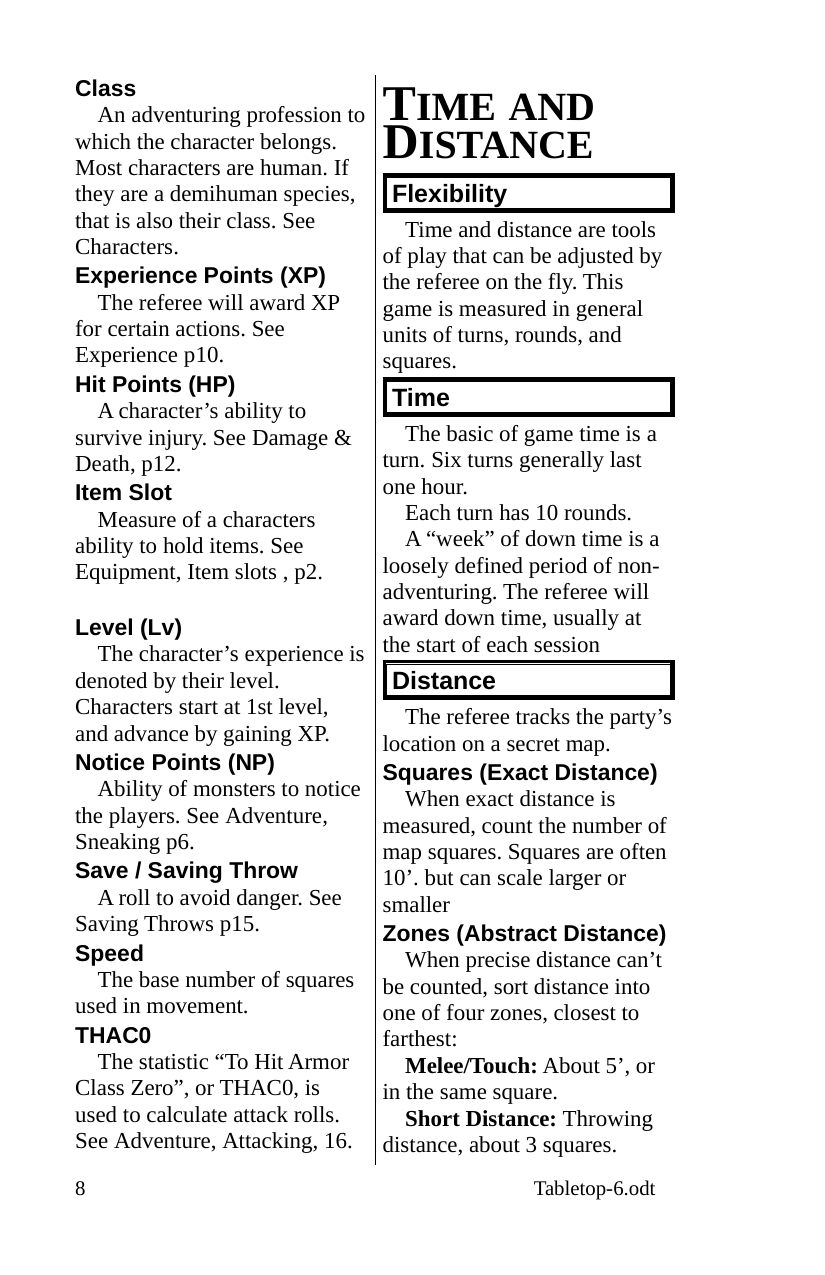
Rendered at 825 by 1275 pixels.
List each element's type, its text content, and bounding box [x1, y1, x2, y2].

text Short distance: Throwing distance, about 3 squares. [382, 1104, 675, 1157]
subtitle Hit Points (HP) [75, 371, 367, 397]
subtitle Experience Points (XP) [75, 262, 367, 289]
text Each turn has 10 rounds. [382, 499, 675, 525]
subtitle Flexibility [387, 178, 670, 208]
text Ability of monsters to notice the players. See Adventure, Sneaking p3. [75, 775, 367, 854]
text The character’s experience is denoted by their level. Characters start at 1st level, and advance by gaining XP. [75, 641, 367, 746]
text Melee/Touch: About 5’, or in the same square. [382, 1052, 675, 1104]
subtitle Squares (Exact Distance) [382, 759, 675, 785]
subtitle THAC0 [75, 1022, 367, 1048]
subtitle Item Slot [75, 479, 367, 506]
text The referee tracks the party’s location on a secret map. [382, 703, 675, 756]
text A “week” of down time is a loosely defined period of non-adventuring. The referee will award down time, usually at the start of each session [382, 525, 675, 657]
text The base number of squares used in movement. [75, 966, 367, 1018]
text The referee will award XP for certain actions. See Experience p7. [75, 289, 367, 368]
text When precise distance can’t be counted, sort distance into one of four zones, closest to farthest: [382, 946, 675, 1052]
text Measure of a characters ability to hold items. See Equipment, Item slots , p2. [75, 506, 367, 585]
text When exact distance is measured, count the number of map squares. Squares are often 10’. but can scale larger or smaller [382, 785, 675, 917]
text A character’s ability to survive injury. See Damage & Death, p8. [75, 397, 367, 476]
subtitle Speed [75, 939, 367, 966]
subtitle Level (Lv) [75, 614, 367, 641]
subtitle Notice Points (NP) [75, 749, 367, 775]
text Time and distance are tools of play that can be adjusted by the referee on the fly. This game is measured in general units of turns, rounds, and squares. [382, 216, 675, 374]
subtitle Class [75, 75, 367, 101]
subtitle Zones (Abstract Distance) [382, 920, 675, 946]
subtitle Distance [387, 665, 670, 695]
subtitle Time [387, 382, 670, 412]
text A roll to avoid danger. See Saving Throws p9. [75, 884, 367, 936]
text An adventuring profession to which the character belongs. Most characters are human. If they are a demihuman species, that is also their class. See Characters. [75, 101, 367, 259]
subtitle Save / Saving Throw [75, 857, 367, 884]
text The basic of game time is a turn. Six turns generally last one hour. [382, 420, 675, 499]
subtitle Time and Distance [382, 87, 675, 170]
text The statistic “To Hit Armor Class Zero”, or THAC0, is used to calculate attack rolls. See Adventure, Attacking, 9. [75, 1048, 367, 1153]
